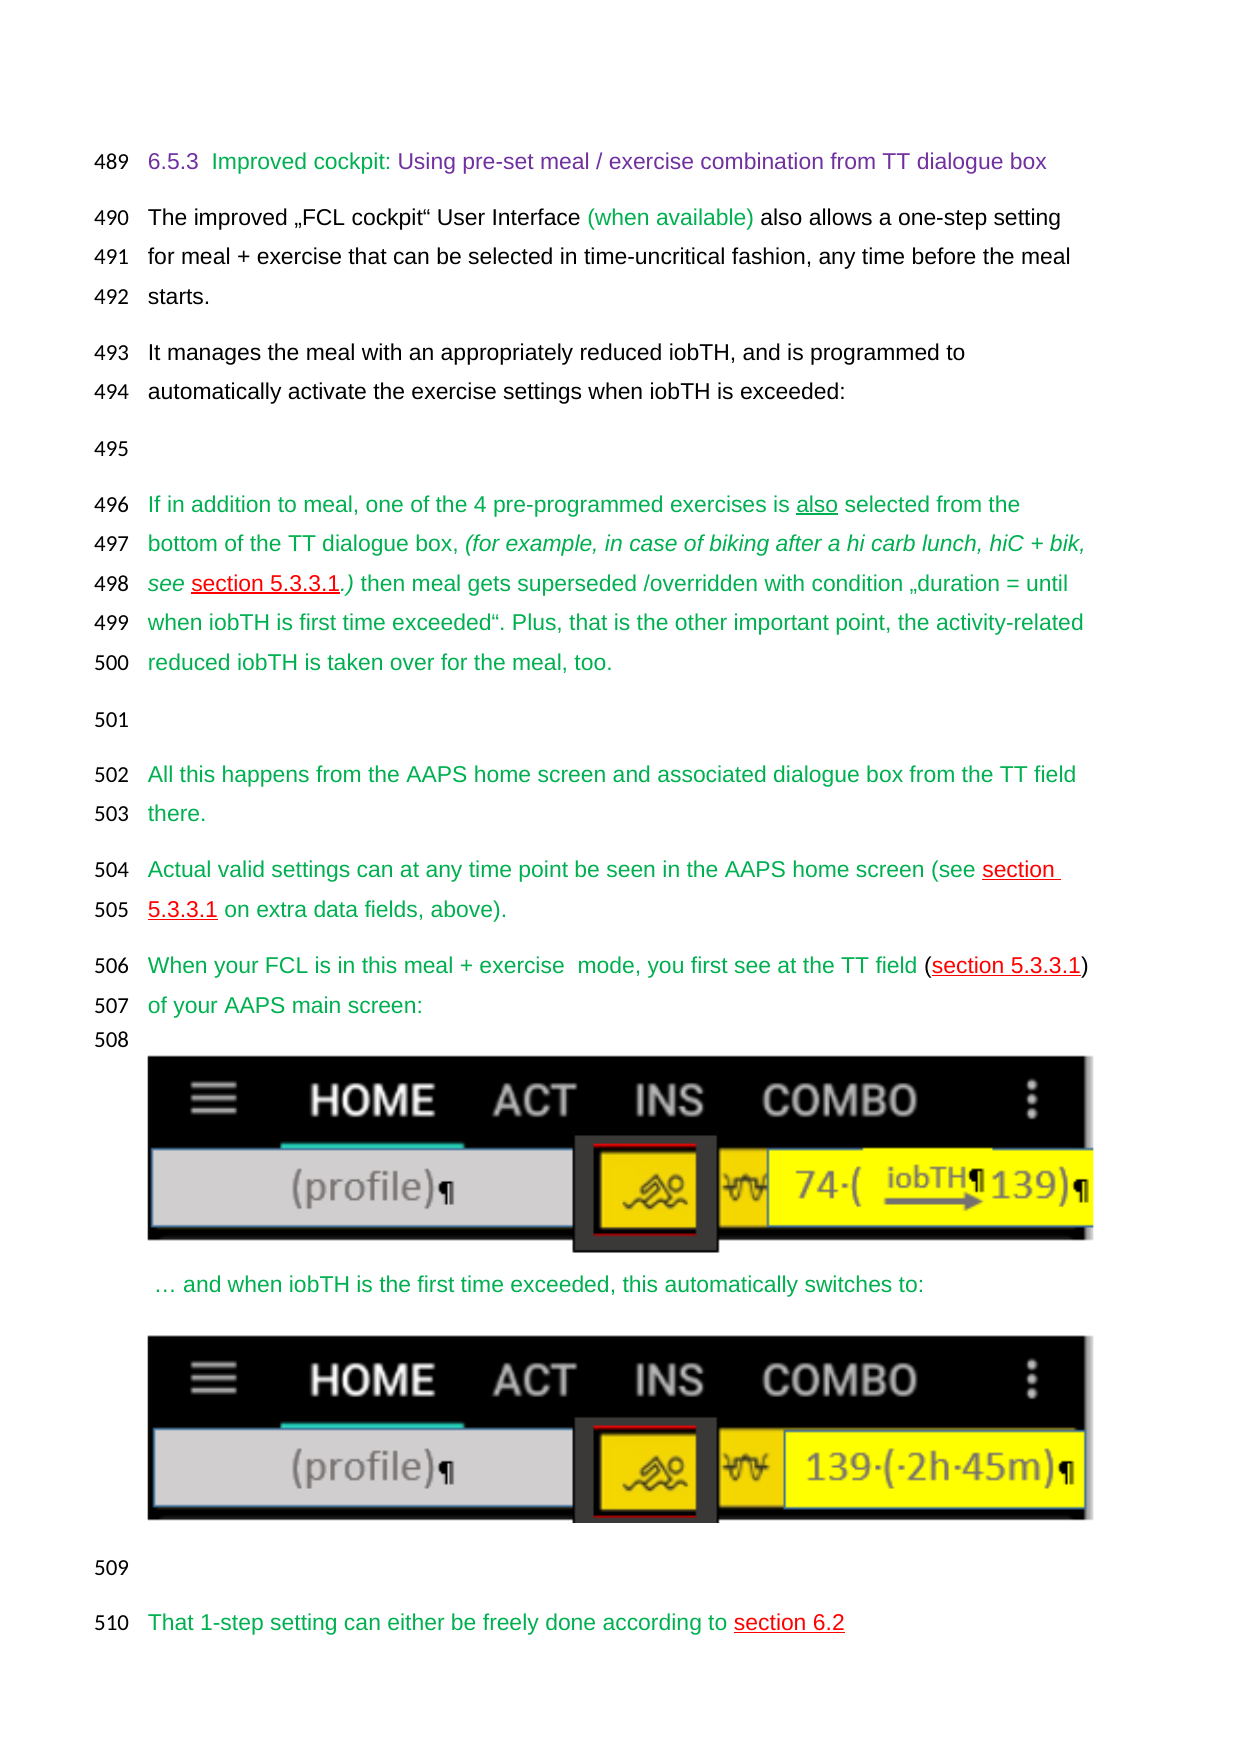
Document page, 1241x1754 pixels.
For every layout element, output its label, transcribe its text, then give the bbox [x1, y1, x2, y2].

text All this happens from the AAPS home screen and associated dialogue box from the TT field there. [148, 761, 1093, 827]
text 6.5.3 Improved cockpit: Using pre-set meal / exercise combination from TT dialogue box [148, 148, 1093, 174]
text It manages the meal with an appropriately reduced iobTH, and is programmed to automatically activate the exercise settings when iobTH is exceeded: [148, 339, 1093, 405]
text That 1-step setting can either be freely done according to section 6.2 [148, 1609, 1093, 1635]
text The improved „FCL cockpit“ User Interface (when available) also allows a one-step setting for meal + exercise that can be selected in time-uncritical fashion, any time before the meal starts. [148, 204, 1093, 309]
text … and when iobTH is the first time exceeded, this automatically switches to: [154, 1271, 1042, 1297]
text When your FCL is in this meal + exercise mode, you first see at the TT field (section 5.3.3.1) of your AAPS main screen: [148, 952, 1093, 1018]
text Actual valid settings can at any time point be seen in the AAPS home screen (see section 5.3.3.1 on extra data fields, above). [148, 856, 1093, 922]
text If in addition to meal, one of the 4 pre-programmed exercises is also selected from the bottom of the TT dialogue box, (for example, in case of biking after a hi carb lunch, hiC + bik, see section 5.3.3.1.) then meal gets superseded /overridden with condition „duration = until when iobTH is first time exceeded“. Plus, that is the other important point, the activity-related reduced iobTH is taken over for the meal, too. [148, 491, 1093, 675]
